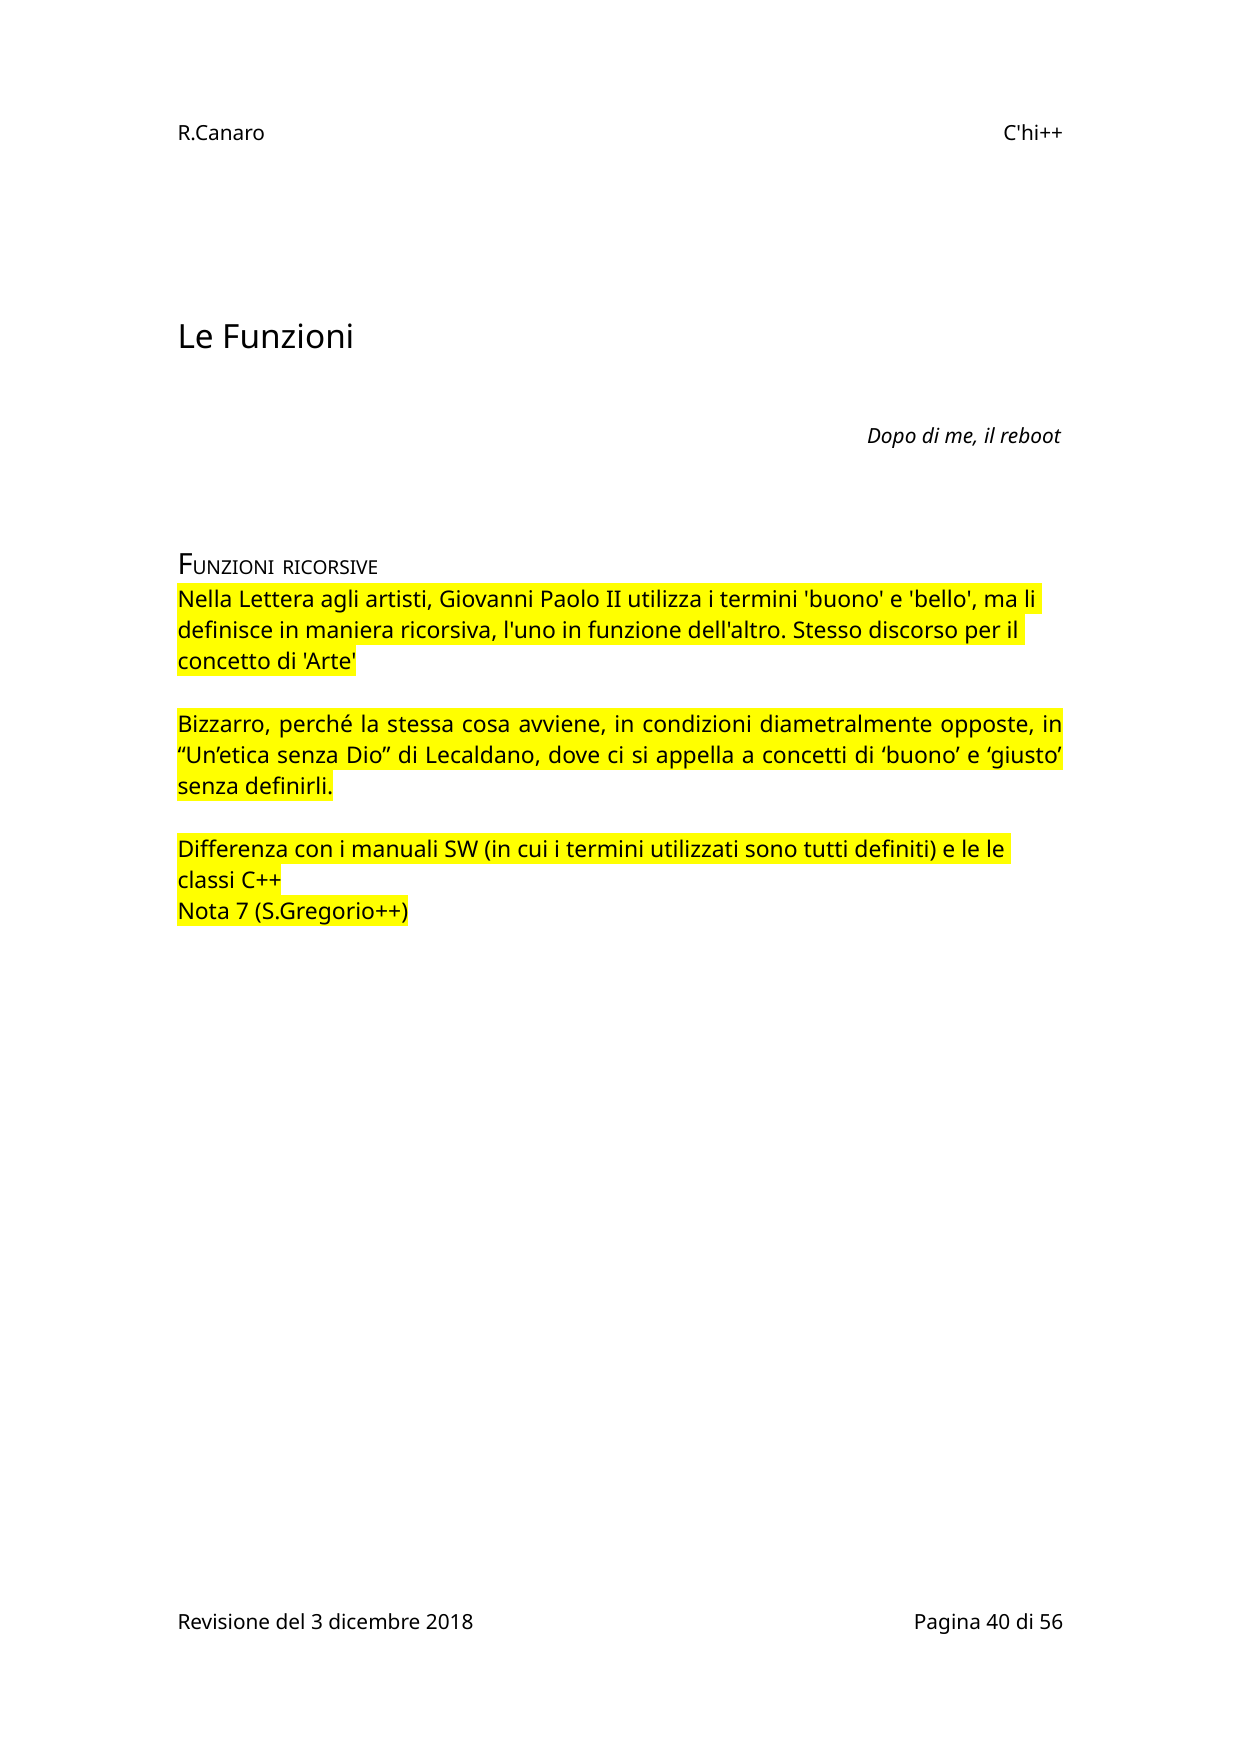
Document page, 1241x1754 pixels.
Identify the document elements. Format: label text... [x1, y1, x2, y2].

text Nella Lettera agli artisti, Giovanni Paolo II utilizza i termini 'buono' e 'bello', ma li definisce in maniera ricorsiva, l'uno in funzione dell'altro. Stesso discorso per il concetto di 'Arte' [177, 583, 1063, 676]
text Differenza con i manuali SW (in cui i termini utilizzati sono tutti definiti) e le le classi C++ [177, 833, 1063, 895]
text Nota 7 (S.Gregorio++) [177, 895, 1063, 926]
text Bizzarro, perché la stessa cosa avviene, in condizioni diametralmente opposte, in “Un’etica senza Dio” di Lecaldano, dove ci si appella a concetti di ‘buono’ e ‘giusto’ senza definirli. [177, 708, 1063, 801]
subtitle Funzioni ricorsive [177, 543, 1063, 583]
text Dopo di me, il reboot [177, 421, 1063, 449]
subtitle Le Funzioni [177, 313, 1063, 358]
